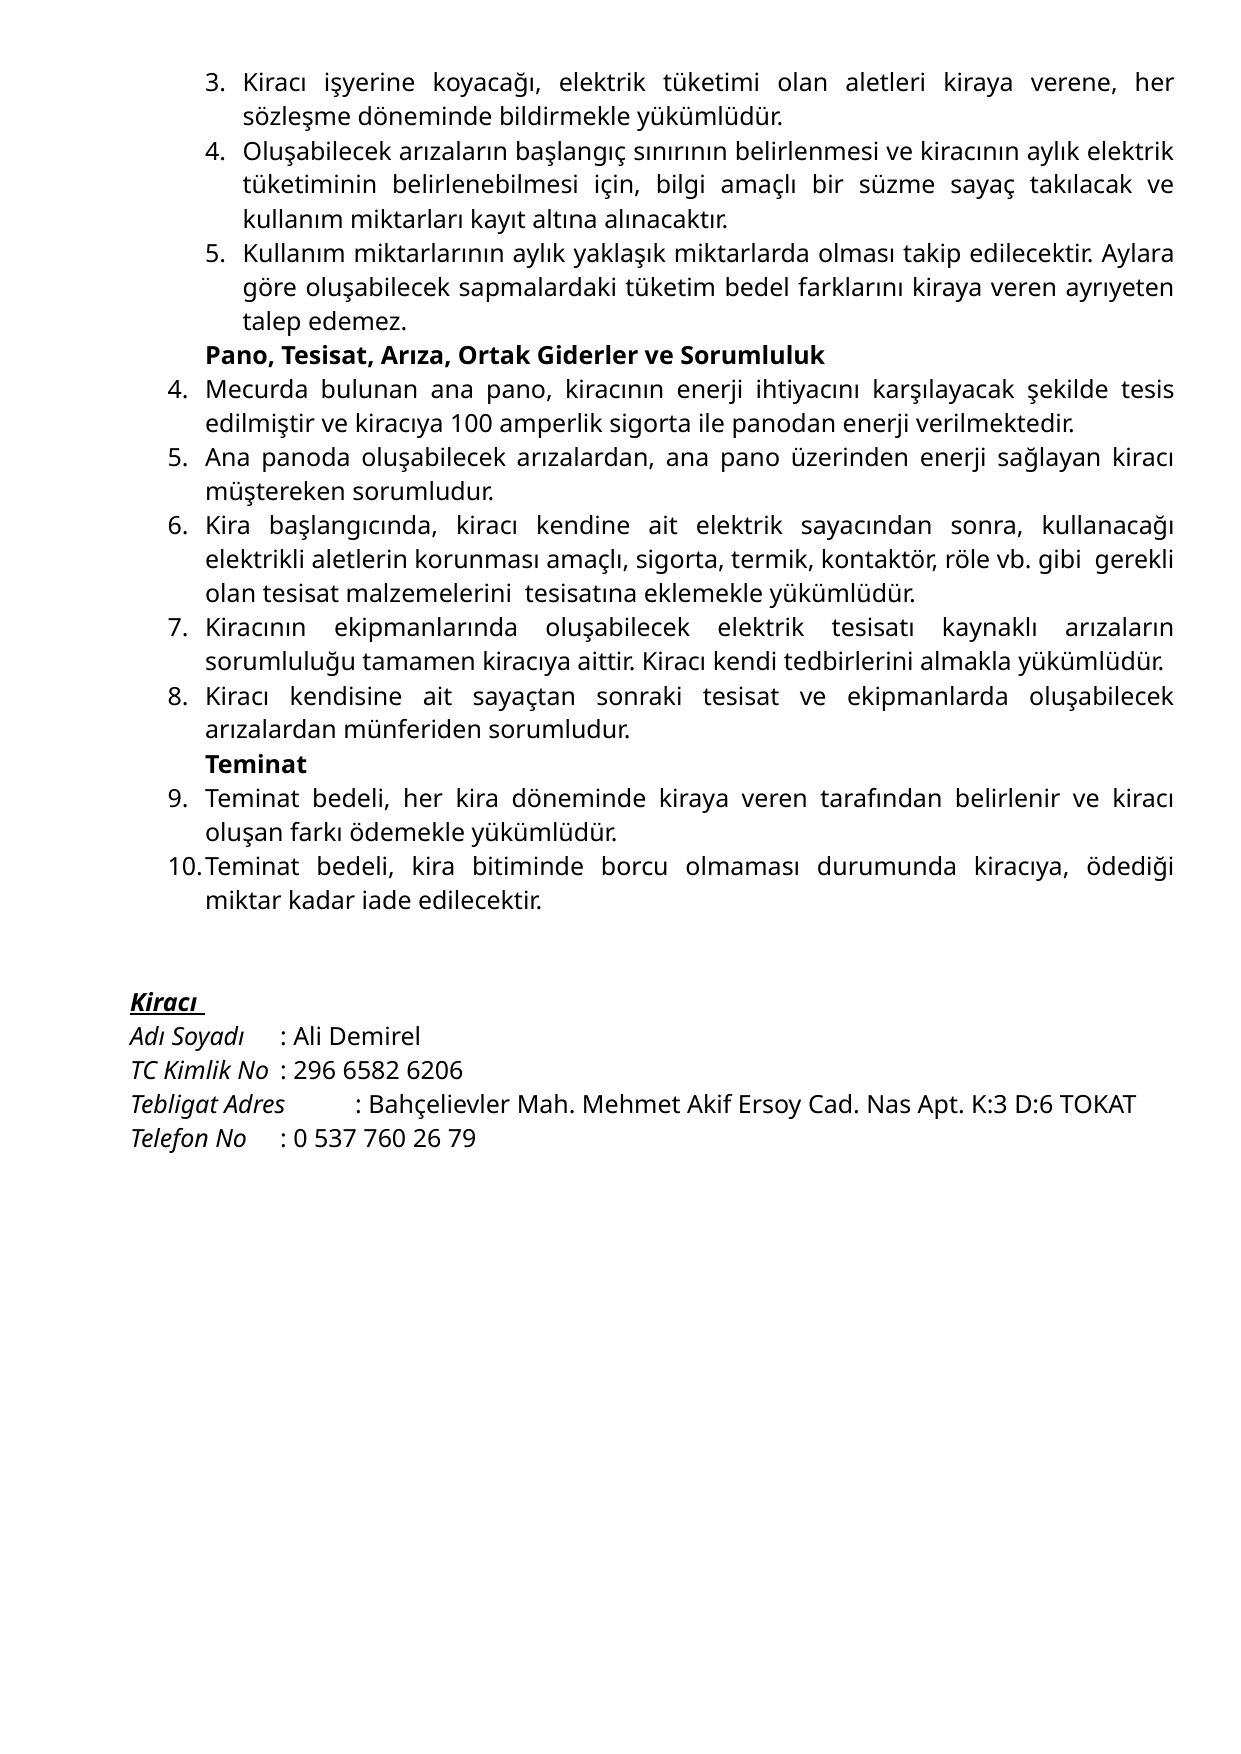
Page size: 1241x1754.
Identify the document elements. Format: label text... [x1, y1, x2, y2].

list Oluşabilecek arızaların başlangıç sınırının belirlenmesi ve kiracının aylık elektrik tüketiminin belirlenebilmesi için, bilgi amaçlı bir süzme sayaç takılacak ve kullanım miktarları kayıt altına alınacaktır. [205, 133, 1175, 235]
text Tebligat Adres : Bahçelievler Mah. Mehmet Akif Ersoy Cad. Nas Apt. K:3 D:6 TOKAT [130, 1087, 1175, 1121]
list Kiracı kendisine ait sayaçtan sonraki tesisat ve ekipmanlarda oluşabilecek arızalardan münferiden sorumludur. [167, 678, 1175, 746]
list Teminat [167, 746, 1175, 780]
text Adı Soyadı : Ali Demirel [130, 1019, 1175, 1053]
list Pano, Tesisat, Arıza, Ortak Giderler ve Sorumluluk [167, 337, 1175, 372]
list Kiracı işyerine koyacağı, elektrik tüketimi olan aletleri kiraya verene, her sözleşme döneminde bildirmekle yükümlüdür. [205, 65, 1175, 133]
list Ana panoda oluşabilecek arızalardan, ana pano üzerinden enerji sağlayan kiracı müştereken sorumludur. [167, 440, 1175, 508]
text TC Kimlik No : 296 6582 6206 [130, 1053, 1175, 1087]
list Teminat bedeli, her kira döneminde kiraya veren tarafından belirlenir ve kiracı oluşan farkı ödemekle yükümlüdür. [167, 780, 1175, 848]
text Telefon No : 0 537 760 26 79 [130, 1121, 1175, 1155]
list Mecurda bulunan ana pano, kiracının enerji ihtiyacını karşılayacak şekilde tesis edilmiştir ve kiracıya 100 amperlik sigorta ile panodan enerji verilmektedir. [167, 372, 1175, 440]
list Kira başlangıcında, kiracı kendine ait elektrik sayacından sonra, kullanacağı elektrikli aletlerin korunması amaçlı, sigorta, termik, kontaktör, röle vb. gibi gerekli olan tesisat malzemelerini tesisatına eklemekle yükümlüdür. [167, 508, 1175, 610]
list Kiracının ekipmanlarında oluşabilecek elektrik tesisatı kaynaklı arızaların sorumluluğu tamamen kiracıya aittir. Kiracı kendi tedbirlerini almakla yükümlüdür. [167, 610, 1175, 678]
list Kullanım miktarlarının aylık yaklaşık miktarlarda olması takip edilecektir. Aylara göre oluşabilecek sapmalardaki tüketim bedel farklarını kiraya veren ayrıyeten talep edemez. [205, 235, 1175, 337]
text Kiracı [130, 985, 1175, 1019]
list Teminat bedeli, kira bitiminde borcu olmaması durumunda kiracıya, ödediği miktar kadar iade edilecektir. [167, 848, 1175, 917]
